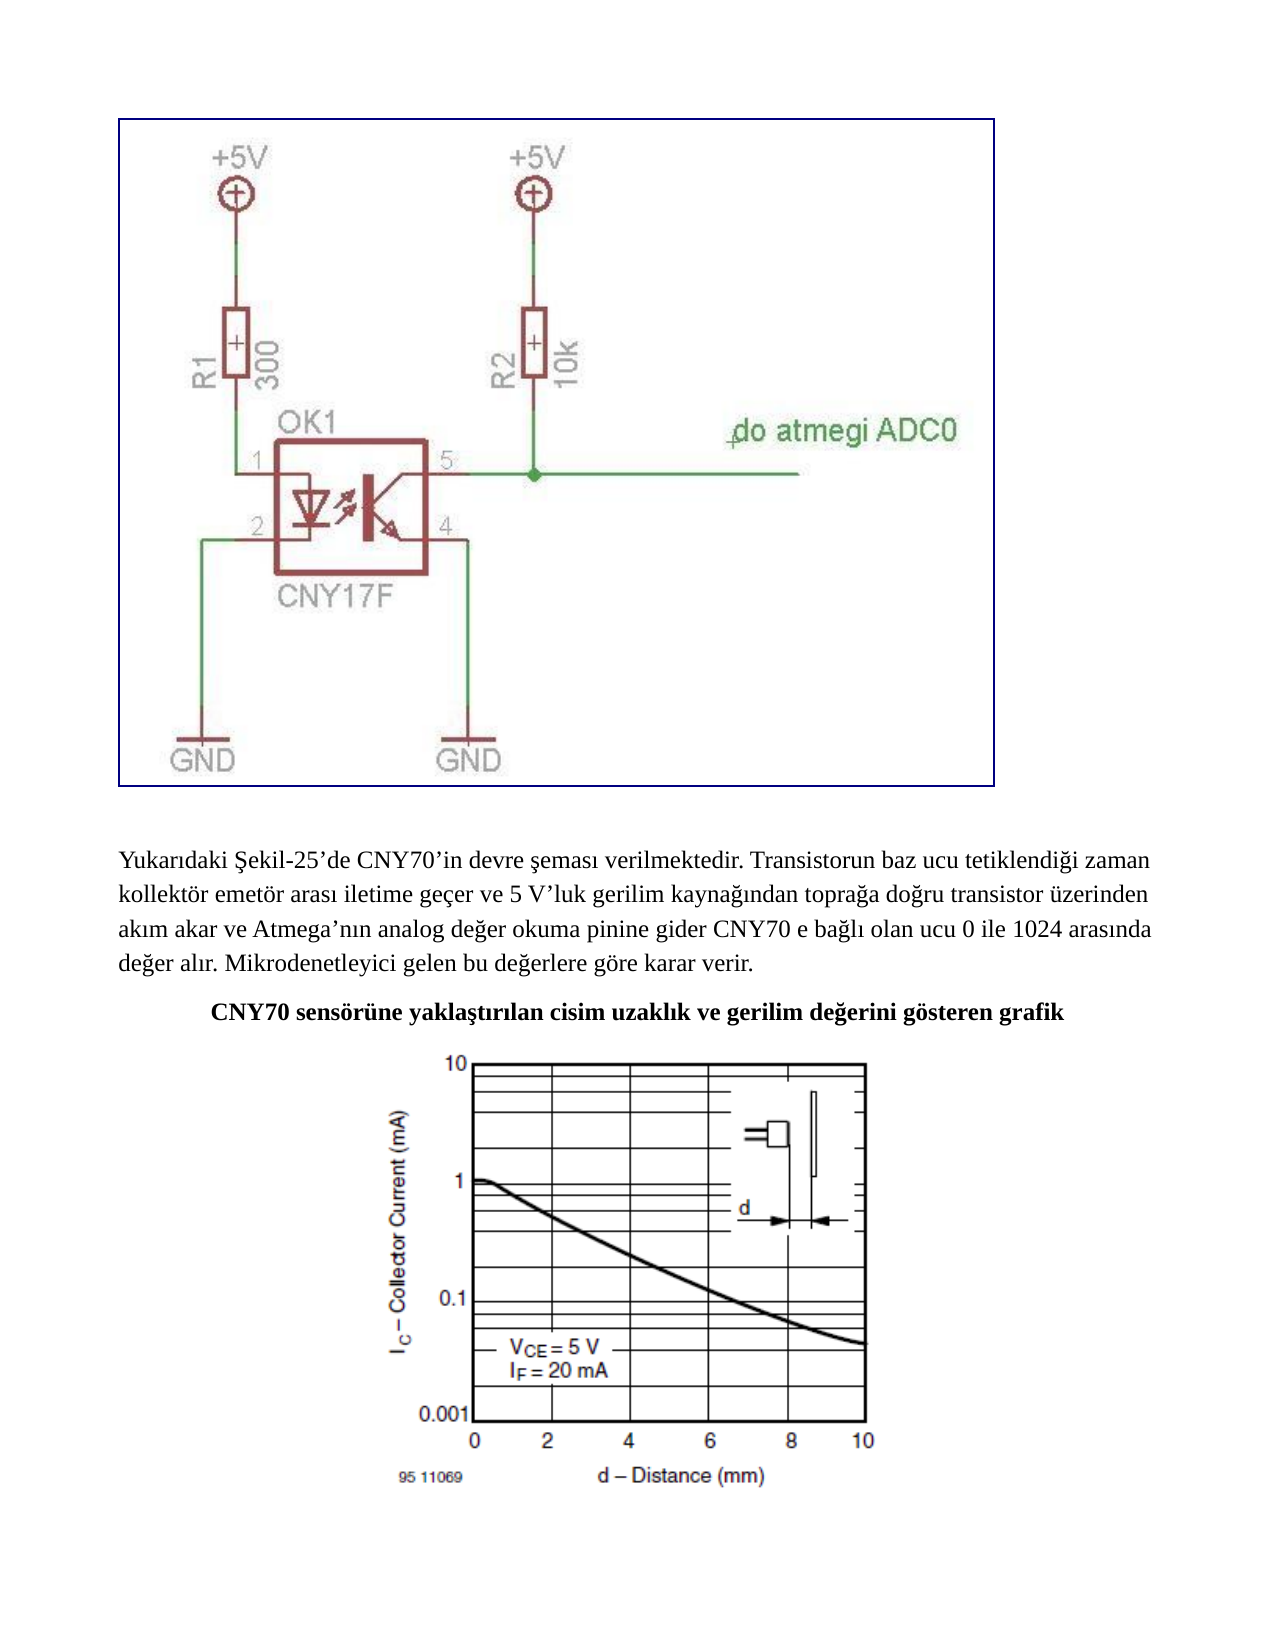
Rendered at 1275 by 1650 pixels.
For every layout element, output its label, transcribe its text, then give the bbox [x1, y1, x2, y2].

picture [120, 120, 993, 785]
picture [364, 1046, 911, 1511]
text Yukarıdaki Şekil-25’de CNY70’in devre şeması verilmektedir. Transistorun baz ucu tetiklendiği zaman kollektör emetör arası iletime geçer ve 5 V’luk gerilim kaynağından toprağa doğru transistor üzerinden akım akar ve Atmega’nın analog değer okuma pinine gider CNY70 e bağlı olan ucu 0 ile 1024 arasında değer alır. Mikrodenetleyici gelen bu değerlere göre karar verir. [118, 845, 1157, 977]
text CNY70 sensörüne yaklaştırılan cisim uzaklık ve gerilim değerini gösteren grafik [118, 997, 1157, 1026]
